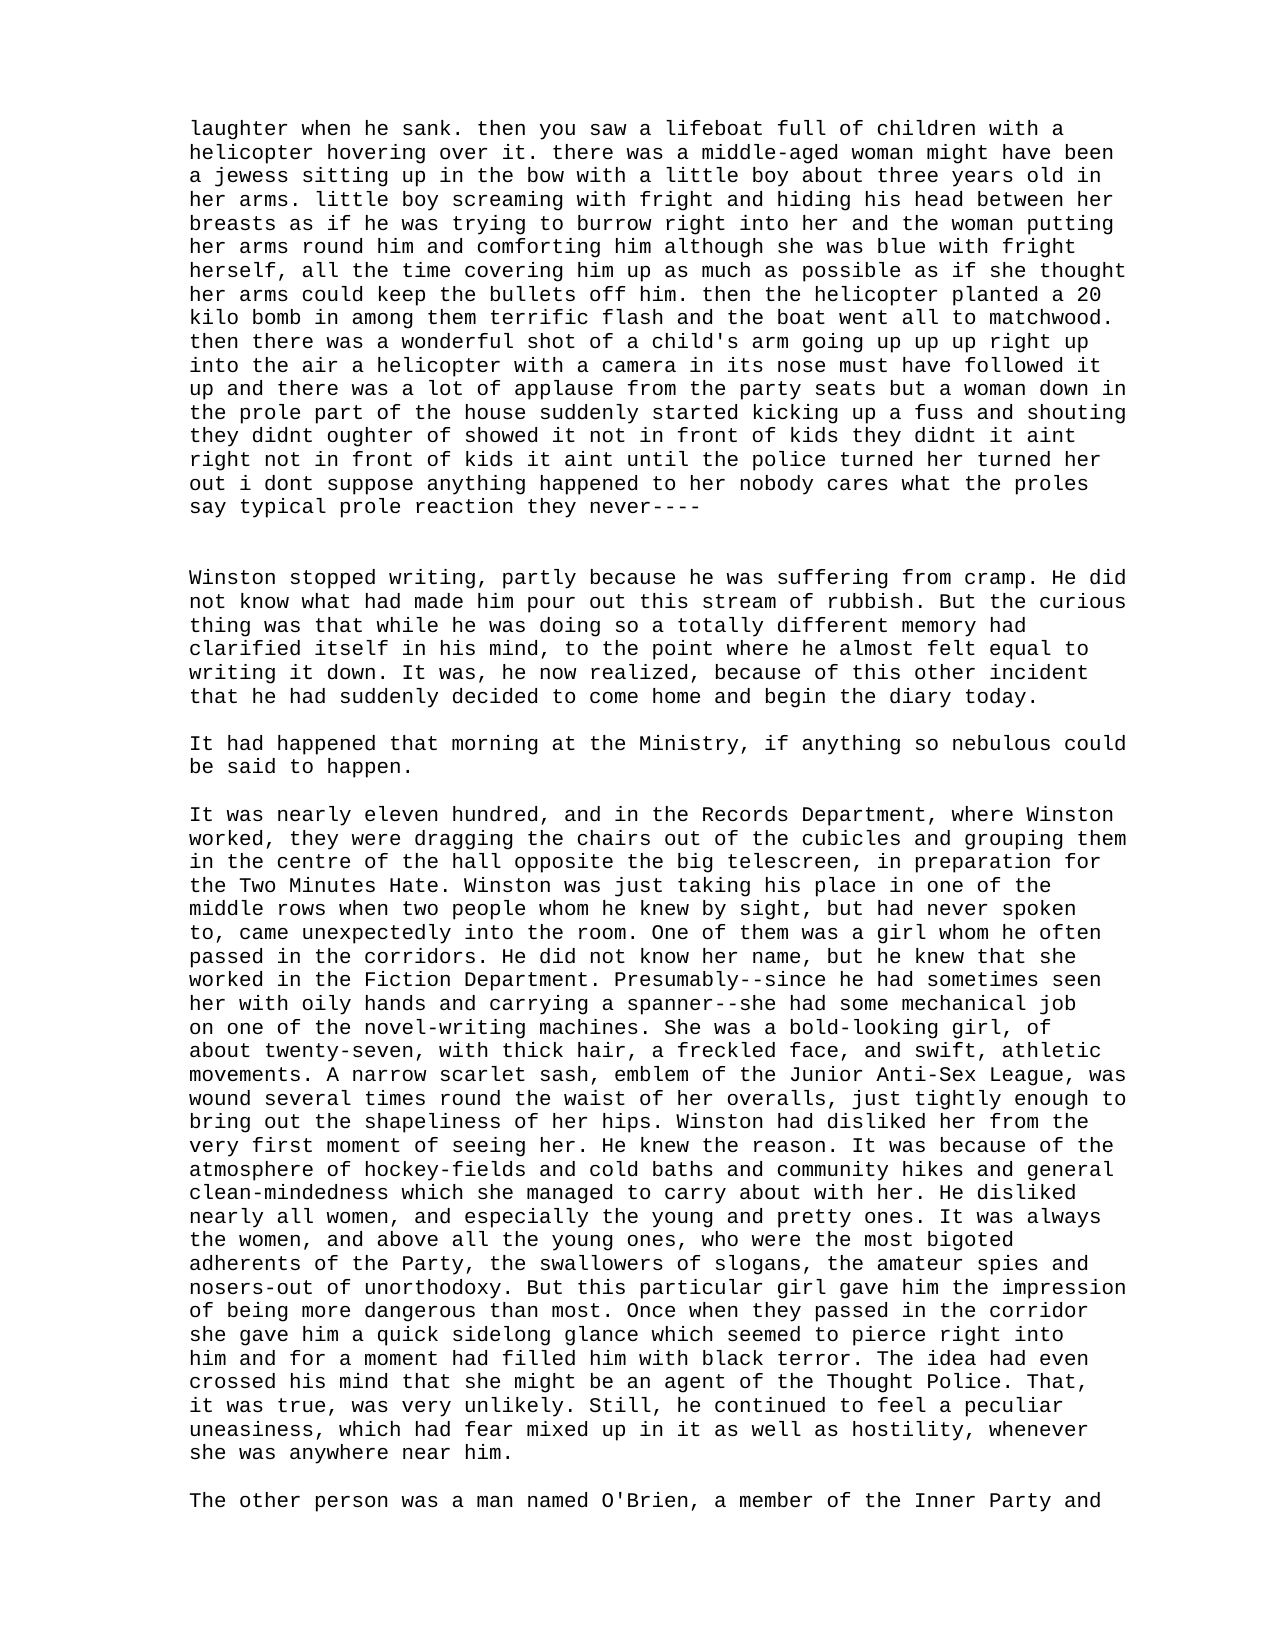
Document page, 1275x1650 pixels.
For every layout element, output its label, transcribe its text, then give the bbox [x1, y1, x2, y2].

text laughter when he sank. then you saw a lifeboat full of children with a [189, 118, 1185, 142]
text writing it down. It was, he now realized, because of this other incident [189, 662, 1185, 686]
text passed in the corridors. He did not know her name, but he knew that she [189, 946, 1185, 969]
text middle rows when two people whom he knew by sight, but had never spoken [189, 898, 1185, 922]
text crossed his mind that she might be an agent of the Thought Police. That, [189, 1371, 1185, 1395]
text worked in the Fiction Department. Presumably--since he had sometimes seen [189, 969, 1185, 993]
text uneasiness, which had fear mixed up in it as well as hostility, whenever [189, 1419, 1185, 1442]
text him and for a moment had filled him with black terror. The idea had even [189, 1348, 1185, 1371]
text the prole part of the house suddenly started kicking up a fuss and shouting [189, 402, 1185, 426]
text wound several times round the waist of her overalls, just tightly enough to [189, 1088, 1185, 1111]
text to, came unexpectedly into the room. One of them was a girl whom he often [189, 922, 1185, 946]
text right not in front of kids it aint until the police turned her turned her [189, 449, 1185, 473]
text breasts as if he was trying to burrow right into her and the woman putting [189, 213, 1185, 236]
text atmosphere of hockey-fields and cold baths and community hikes and general [189, 1158, 1185, 1182]
text then there was a wonderful shot of a child's arm going up up up right up [189, 331, 1185, 354]
text on one of the novel-writing machines. She was a bold-looking girl, of [189, 1017, 1185, 1040]
text out i dont suppose anything happened to her nobody cares what the proles [189, 473, 1185, 496]
text movements. A narrow scarlet sash, emblem of the Junior Anti-Sex League, was [189, 1064, 1185, 1088]
text worked, they were dragging the chairs out of the cubicles and grouping them [189, 827, 1185, 851]
text the women, and above all the young ones, who were the most bigoted [189, 1229, 1185, 1253]
text clean-mindedness which she managed to carry about with her. He disliked [189, 1182, 1185, 1206]
text her arms round him and comforting him although she was blue with fright [189, 236, 1185, 260]
text they didnt oughter of showed it not in front of kids they didnt it aint [189, 426, 1185, 449]
text the Two Minutes Hate. Winston was just taking his place in one of the [189, 875, 1185, 898]
text be said to happen. It was nearly eleven hundred, and in the Records Department, where Winston [189, 757, 1185, 827]
text bring out the shapeliness of her hips. Winston had disliked her from the [189, 1111, 1185, 1135]
text her arms could keep the bullets off him. then the helicopter planted a 20 [189, 284, 1185, 307]
text very first moment of seeing her. He knew the reason. It was because of the [189, 1135, 1185, 1158]
text her with oily hands and carrying a spanner--she had some mechanical job [189, 993, 1185, 1017]
text her arms. little boy screaming with fright and hiding his head between her [189, 189, 1185, 213]
text in the centre of the hall opposite the big telescreen, in preparation for [189, 851, 1185, 875]
text about twenty-seven, with thick hair, a freckled face, and swift, athletic [189, 1040, 1185, 1064]
text helicopter hovering over it. there was a middle-aged woman might have been [189, 142, 1185, 165]
text adherents of the Party, the swallowers of slogans, the amateur spies and [189, 1253, 1185, 1277]
text herself, all the time covering him up as much as possible as if she thought [189, 260, 1185, 284]
text it was true, was very unlikely. Still, he continued to feel a peculiar [189, 1395, 1185, 1419]
text nosers-out of unorthodoxy. But this particular girl gave him the impression [189, 1277, 1185, 1300]
text that he had suddenly decided to come home and begin the diary today. It had happened that morning at the Ministry, if anything so nebulous could [189, 686, 1185, 757]
text she gave him a quick sidelong glance which seemed to pierce right into [189, 1324, 1185, 1348]
text nearly all women, and especially the young and pretty ones. It was always [189, 1206, 1185, 1229]
text a jewess sitting up in the bow with a little boy about three years old in [189, 165, 1185, 189]
text into the air a helicopter with a camera in its nose must have followed it [189, 354, 1185, 378]
text she was anywhere near him. The other person was a man named O'Brien, a member of the Inner Party and [189, 1442, 1185, 1513]
text clarified itself in his mind, to the point where he almost felt equal to [189, 638, 1185, 662]
text not know what had made him pour out this stream of rubbish. But the curious [189, 591, 1185, 615]
text kilo bomb in among them terrific flash and the boat went all to matchwood. [189, 307, 1185, 331]
text up and there was a lot of applause from the party seats but a woman down in [189, 378, 1185, 402]
text thing was that while he was doing so a totally different memory had [189, 615, 1185, 638]
text say typical prole reaction they never---- Winston stopped writing, partly because he was suffering from cramp. He did [189, 496, 1185, 591]
text of being more dangerous than most. Once when they passed in the corridor [189, 1300, 1185, 1324]
